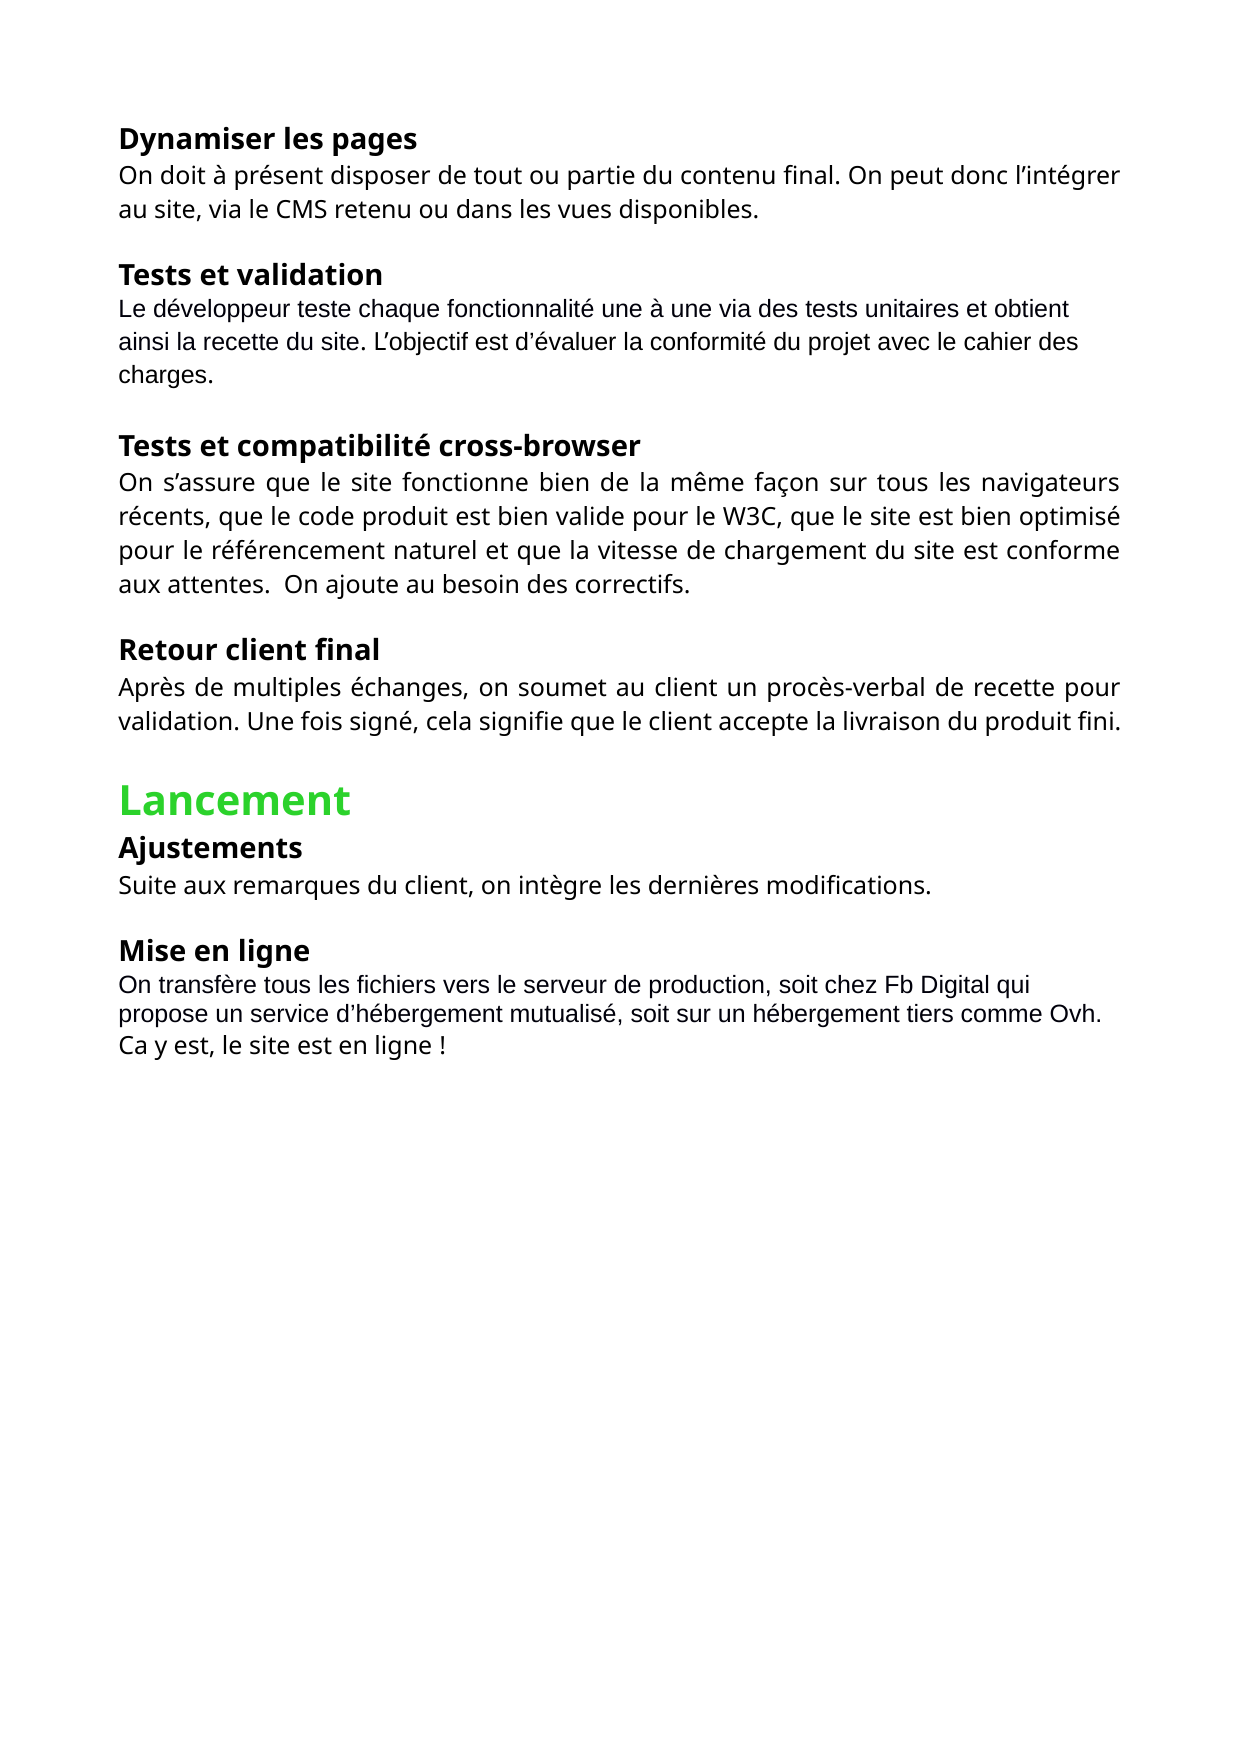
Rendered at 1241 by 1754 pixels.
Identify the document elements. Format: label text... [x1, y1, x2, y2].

text On s’assure que le site fonctionne bien de la même façon sur tous les navigateurs récents, que le code produit est bien valide pour le W3C, que le site est bien optimisé pour le référencement naturel et que la vitesse de chargement du site est conforme aux attentes. On ajoute au besoin des correctifs. [118, 464, 1122, 601]
text Après de multiples échanges, on soumet au client un procès-verbal de recette pour validation. Une fois signé, cela signifie que le client accepte la livraison du produit fini. [118, 669, 1122, 737]
text Ajustements [118, 828, 1122, 867]
text Lancement [118, 771, 1122, 828]
text Tests et compatibilité cross-browser [118, 425, 1122, 464]
text On transfère tous les fichiers vers le serveur de production, soit chez Fb Digital qui propose un service d’hébergement mutualisé, soit sur un hébergement tiers comme Ovh. [118, 970, 1122, 1027]
text On doit à présent disposer de tout ou partie du contenu final. On peut donc l’intégrer au site, via le CMS retenu ou dans les vues disponibles. [118, 158, 1122, 226]
text Tests et validation [118, 255, 1122, 294]
text Suite aux remarques du client, on intègre les dernières modifications. [118, 867, 1122, 901]
text Ca y est, le site est en ligne ! [118, 1027, 1122, 1061]
text Le développeur teste chaque fonctionnalité une à une via des tests unitaires et obtient ainsi la recette du site. L’objectif est d’évaluer la conformité du projet avec le cahier des charges. [118, 294, 1122, 391]
text Mise en ligne [118, 930, 1122, 970]
text Retour client final [118, 629, 1122, 669]
text Dynamiser les pages [118, 118, 1122, 158]
